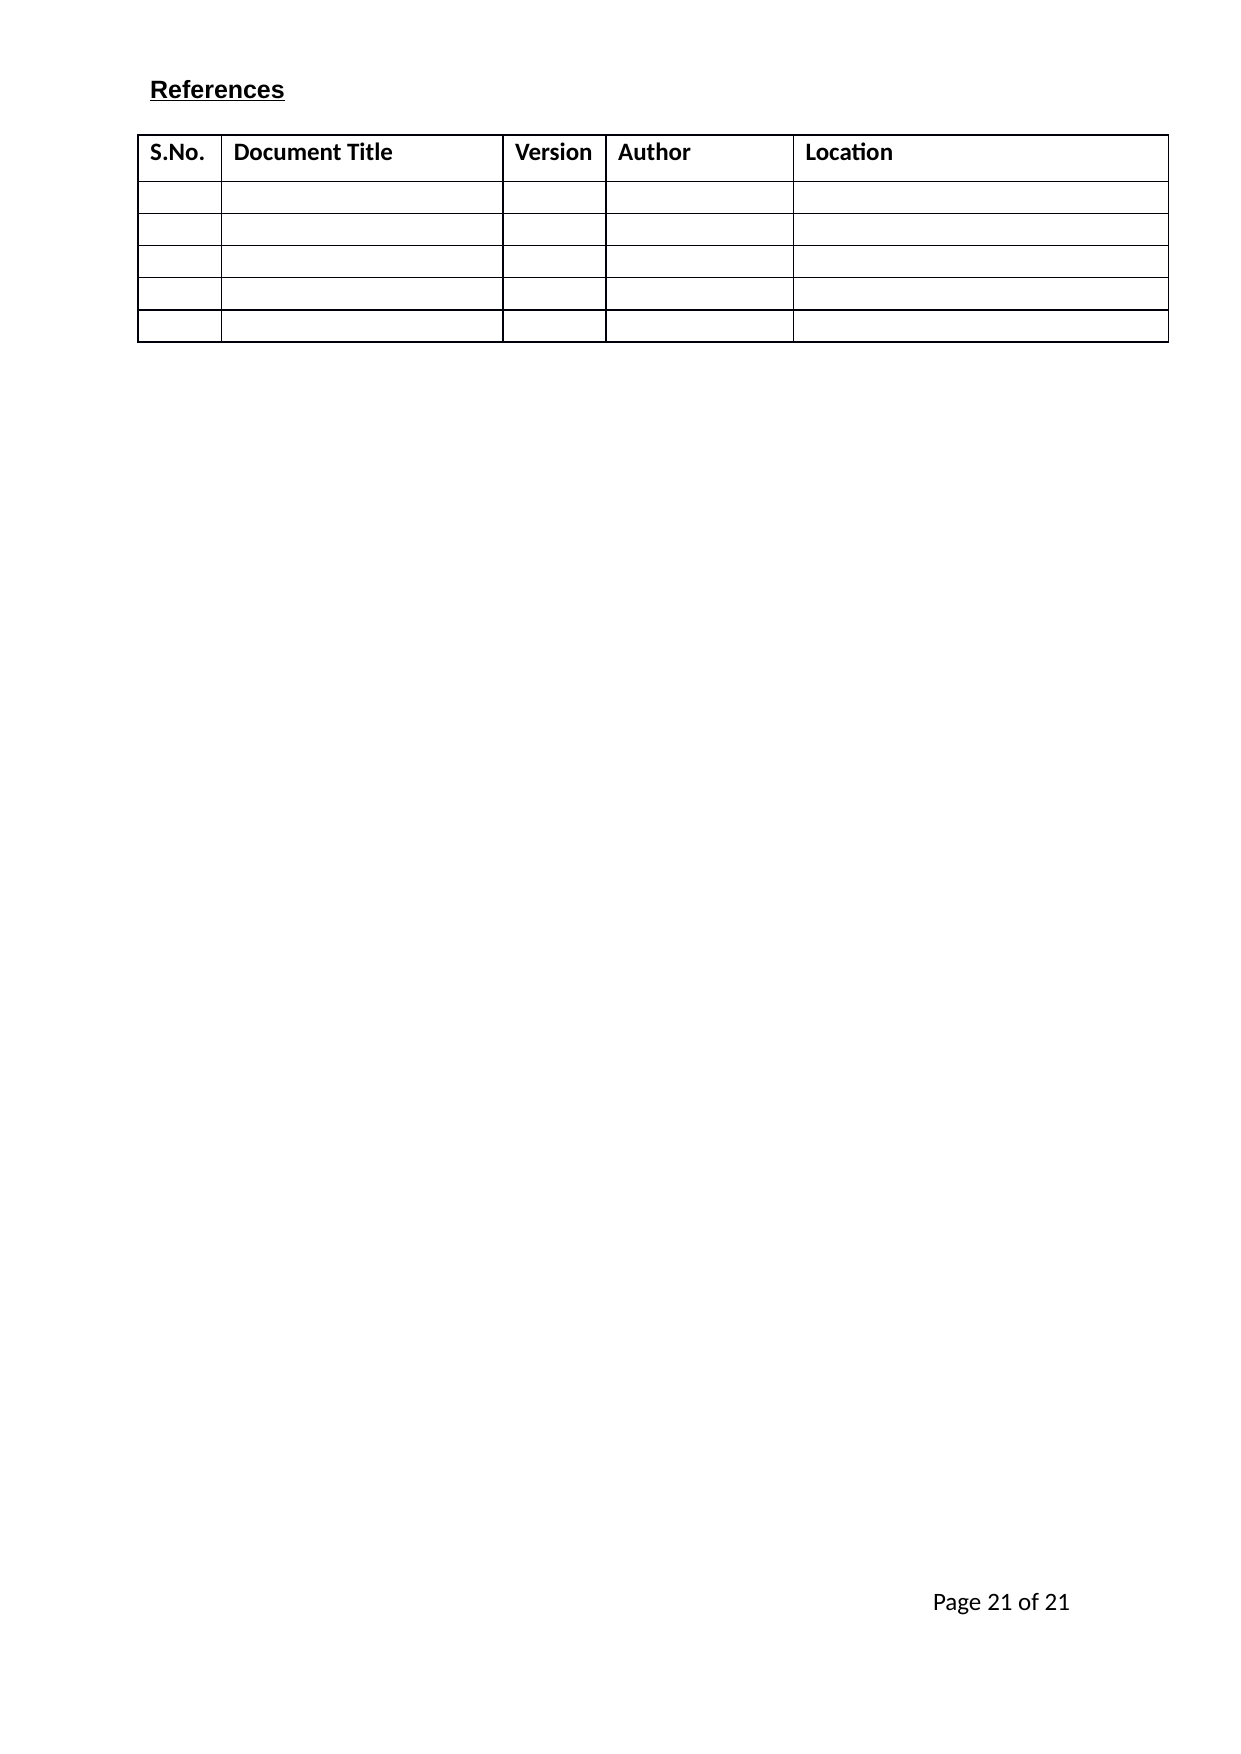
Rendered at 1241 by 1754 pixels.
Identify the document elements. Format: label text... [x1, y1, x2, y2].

table_cell [222, 246, 502, 277]
table_header Document Title [222, 136, 502, 181]
table_cell [794, 246, 1168, 277]
table_cell [607, 278, 793, 309]
table_cell [139, 311, 221, 341]
table_cell [607, 246, 793, 277]
table_cell [504, 182, 605, 213]
table_cell [794, 311, 1168, 341]
table_cell [139, 278, 221, 309]
table_cell [794, 214, 1168, 245]
table_header Author [607, 136, 793, 181]
table_cell [139, 246, 221, 277]
title References [150, 75, 1090, 104]
table_cell [139, 182, 221, 213]
table_cell [607, 311, 793, 341]
table_cell [504, 214, 605, 245]
table_cell [139, 214, 221, 245]
table_cell [607, 214, 793, 245]
table_cell [607, 182, 793, 213]
table_cell [504, 246, 605, 277]
table_cell [794, 182, 1168, 213]
table_cell [222, 182, 502, 213]
table_cell [222, 278, 502, 309]
table_cell [504, 278, 605, 309]
table_cell [222, 214, 502, 245]
table_cell [794, 278, 1168, 309]
table_cell [504, 311, 605, 341]
table_header S.No. [139, 136, 221, 181]
table_cell [222, 311, 502, 341]
table_header Version [504, 136, 605, 181]
table_header Location [794, 136, 1168, 181]
